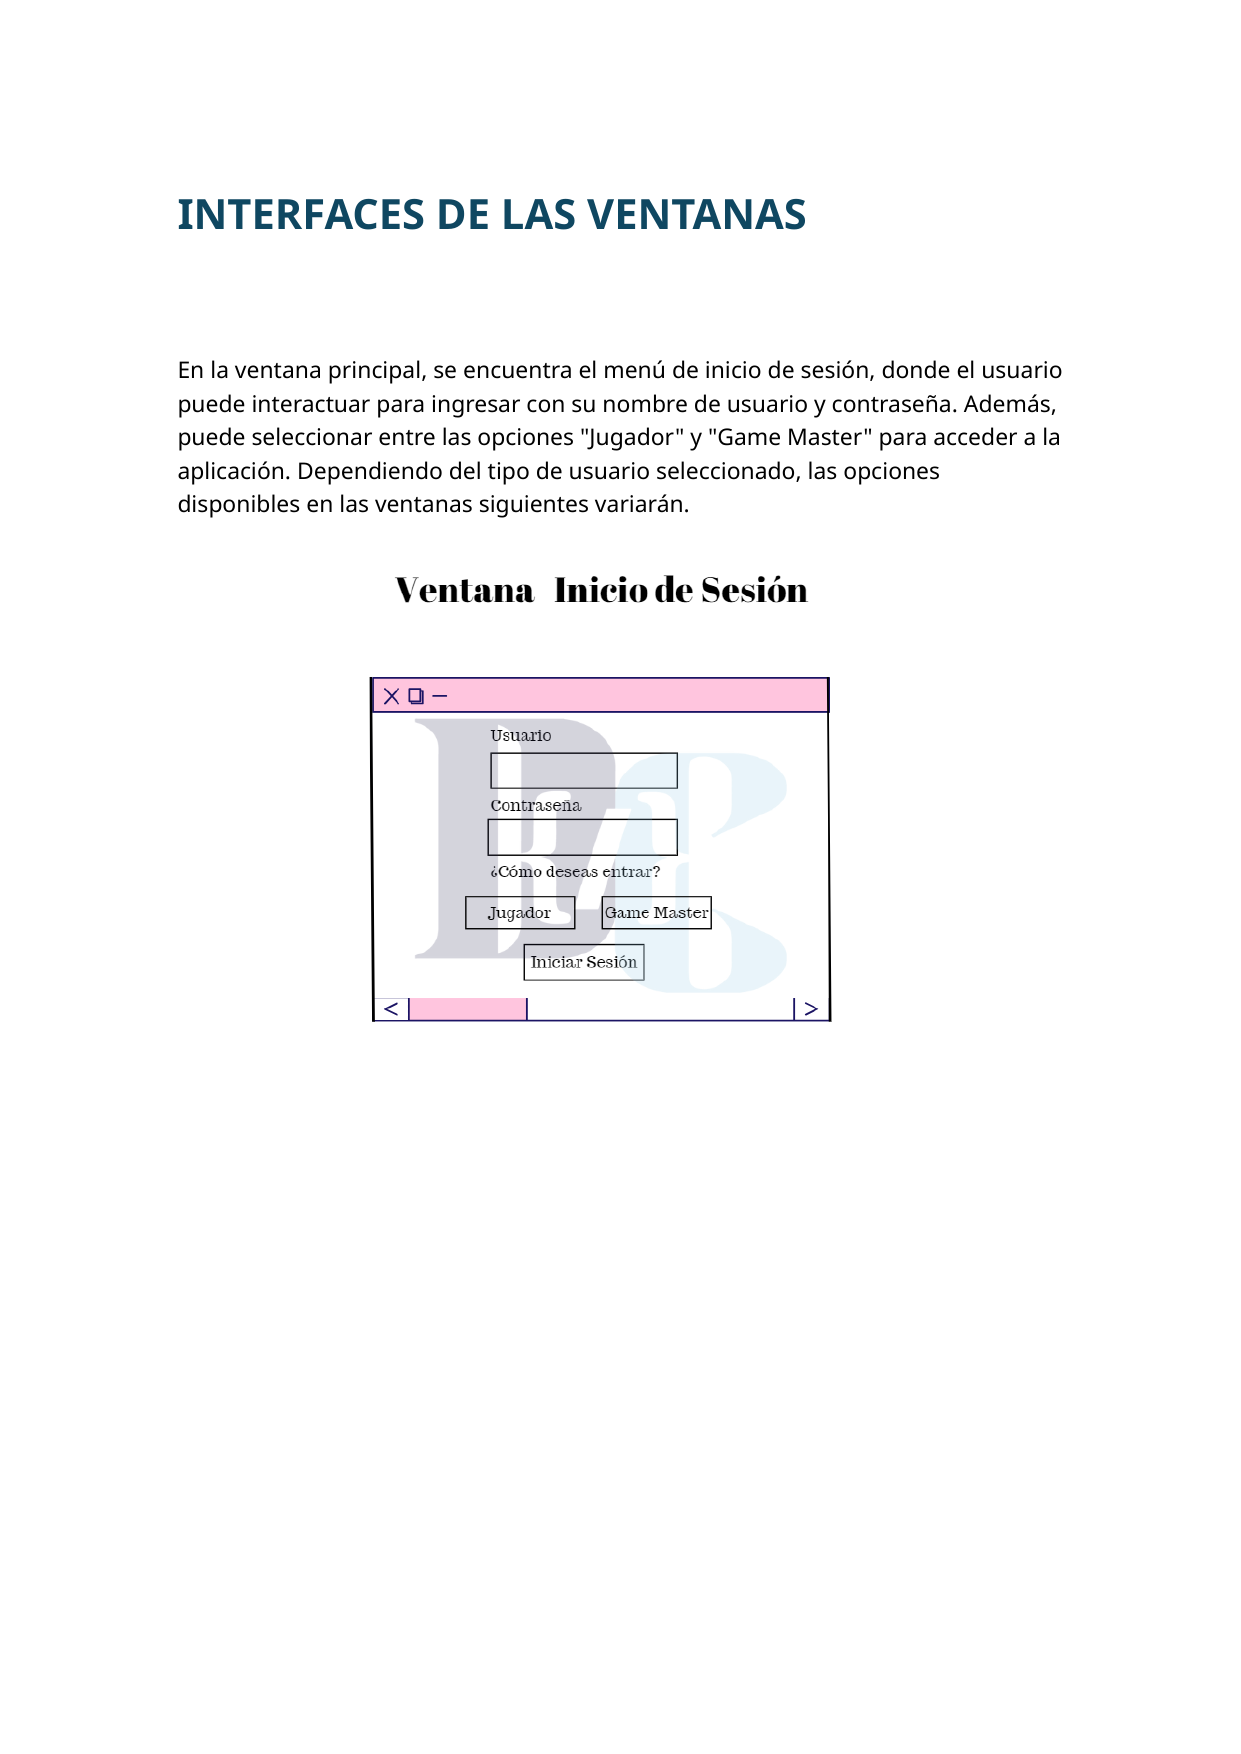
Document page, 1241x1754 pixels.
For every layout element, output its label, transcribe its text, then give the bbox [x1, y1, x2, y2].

text En la ventana principal, se encuentra el menú de inicio de sesión, donde el usuario puede interactuar para ingresar con su nombre de usuario y contraseña. Además, puede seleccionar entre las opciones "Jugador" y "Game Master" para acceder a la aplicación. Dependiendo del tipo de usuario seleccionado, las opciones disponibles en las ventanas siguientes variarán. [177, 354, 1063, 519]
subtitle INTERFACES DE LAS VENTANAS [177, 185, 1063, 242]
